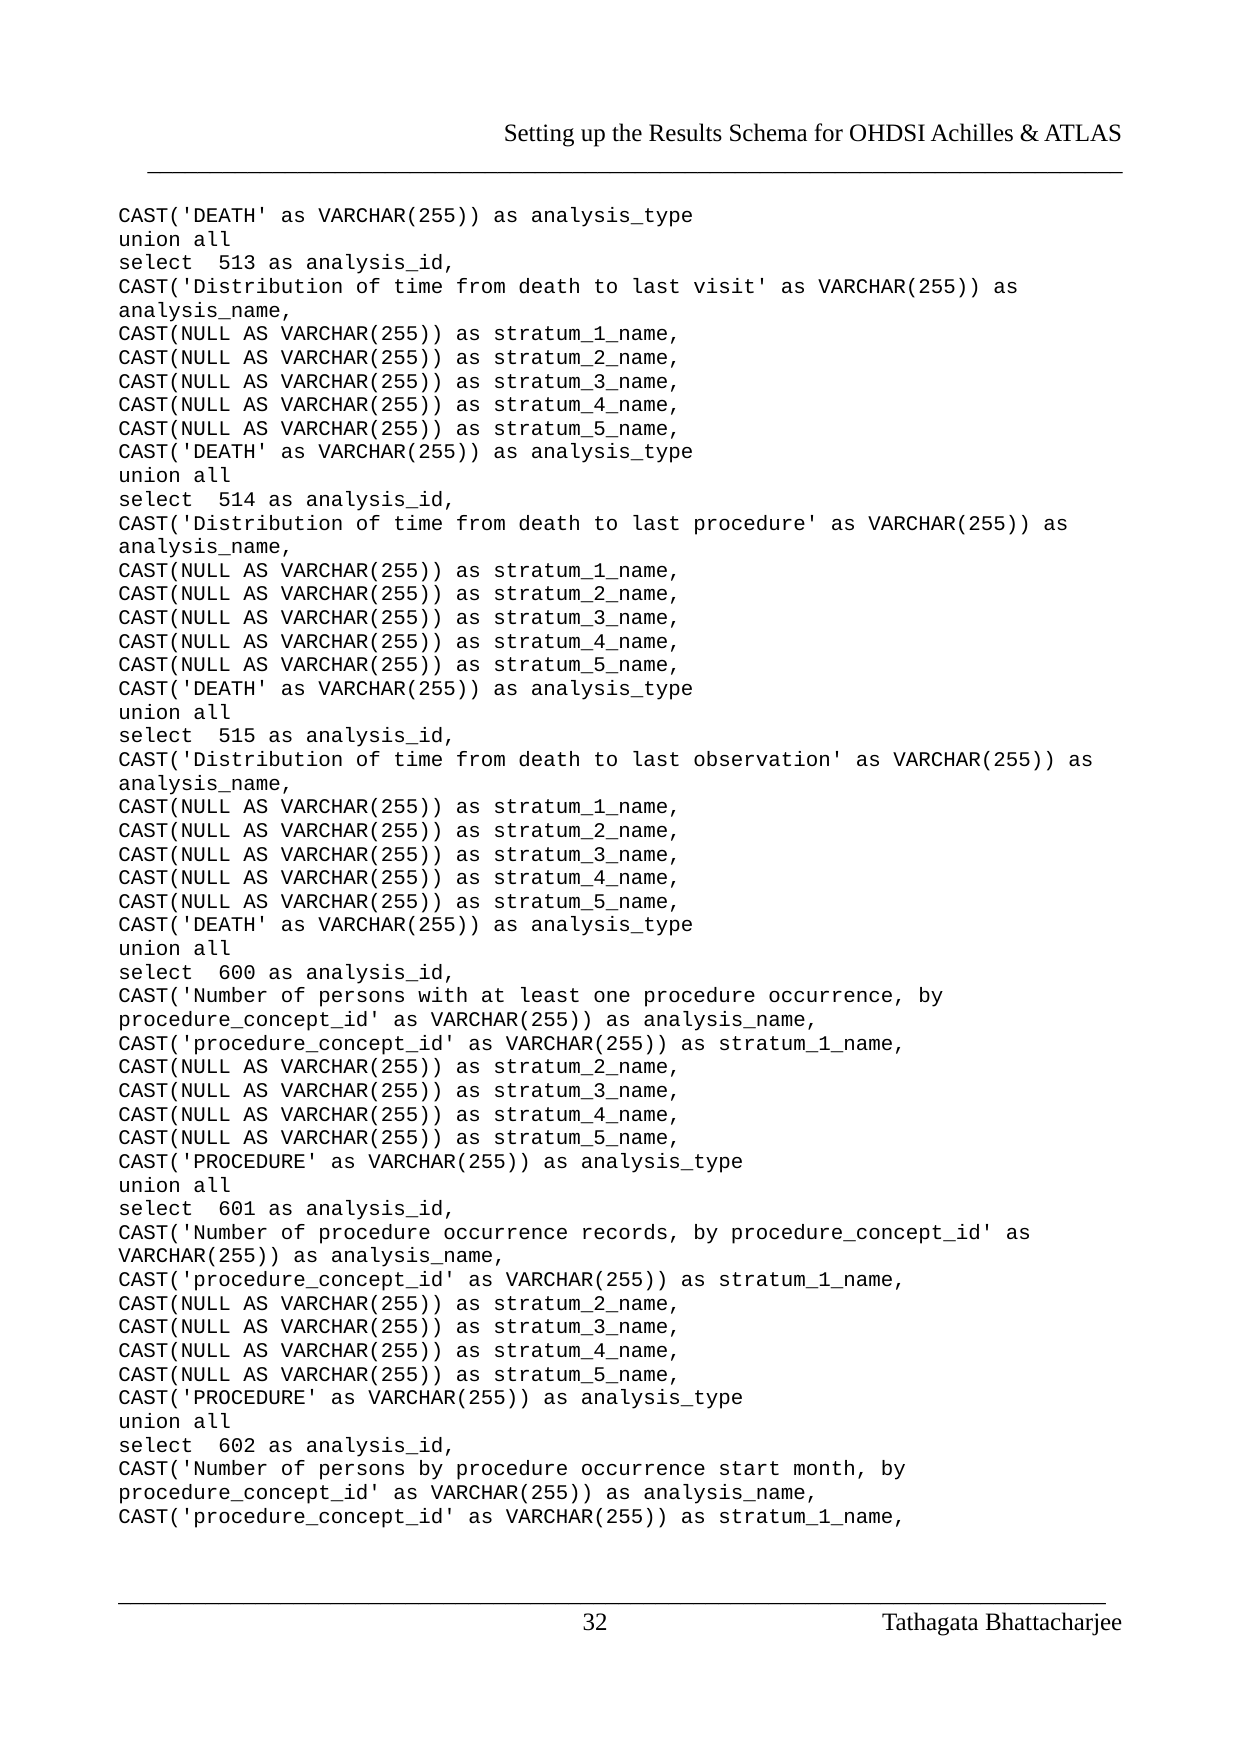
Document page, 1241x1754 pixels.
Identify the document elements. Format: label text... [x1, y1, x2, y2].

text CAST('Number of persons with at least one procedure occurrence, by procedure_concept_id' as VARCHAR(255)) as analysis_name, [118, 985, 1122, 1033]
text CAST('procedure_concept_id' as VARCHAR(255)) as stratum_1_name, [118, 1269, 1122, 1293]
text CAST(NULL AS VARCHAR(255)) as stratum_3_name, [118, 843, 1122, 867]
text CAST('procedure_concept_id' as VARCHAR(255)) as stratum_1_name, [118, 1033, 1122, 1056]
text union all [118, 1174, 1122, 1198]
text CAST(NULL AS VARCHAR(255)) as stratum_3_name, [118, 607, 1122, 631]
text CAST(NULL AS VARCHAR(255)) as stratum_4_name, [118, 867, 1122, 891]
text CAST('procedure_concept_id' as VARCHAR(255)) as stratum_1_name, [118, 1506, 1122, 1529]
text CAST('Distribution of time from death to last procedure' as VARCHAR(255)) as analysis_name, [118, 512, 1122, 560]
text CAST(NULL AS VARCHAR(255)) as stratum_4_name, [118, 394, 1122, 418]
text CAST('PROCEDURE' as VARCHAR(255)) as analysis_type [118, 1387, 1122, 1411]
text CAST(NULL AS VARCHAR(255)) as stratum_3_name, [118, 371, 1122, 394]
text union all [118, 229, 1122, 252]
text CAST(NULL AS VARCHAR(255)) as stratum_2_name, [118, 1056, 1122, 1080]
text CAST('Number of procedure occurrence records, by procedure_concept_id' as VARCHAR(255)) as analysis_name, [118, 1222, 1122, 1269]
text CAST(NULL AS VARCHAR(255)) as stratum_1_name, [118, 796, 1122, 820]
text select 513 as analysis_id, [118, 252, 1122, 276]
text CAST('Distribution of time from death to last visit' as VARCHAR(255)) as analysis_name, [118, 276, 1122, 323]
text CAST('Number of persons by procedure occurrence start month, by procedure_concept_id' as VARCHAR(255)) as analysis_name, [118, 1458, 1122, 1506]
text union all [118, 938, 1122, 962]
text CAST(NULL AS VARCHAR(255)) as stratum_2_name, [118, 347, 1122, 371]
text CAST('PROCEDURE' as VARCHAR(255)) as analysis_type [118, 1151, 1122, 1174]
text CAST(NULL AS VARCHAR(255)) as stratum_2_name, [118, 1293, 1122, 1316]
text CAST(NULL AS VARCHAR(255)) as stratum_5_name, [118, 891, 1122, 914]
text select 602 as analysis_id, [118, 1435, 1122, 1458]
text CAST(NULL AS VARCHAR(255)) as stratum_4_name, [118, 1340, 1122, 1364]
text CAST('DEATH' as VARCHAR(255)) as analysis_type [118, 205, 1122, 229]
text CAST(NULL AS VARCHAR(255)) as stratum_5_name, [118, 1127, 1122, 1151]
text CAST('DEATH' as VARCHAR(255)) as analysis_type [118, 678, 1122, 702]
text union all [118, 465, 1122, 489]
text union all [118, 1411, 1122, 1435]
text CAST(NULL AS VARCHAR(255)) as stratum_4_name, [118, 1104, 1122, 1127]
text select 514 as analysis_id, [118, 489, 1122, 512]
text CAST(NULL AS VARCHAR(255)) as stratum_2_name, [118, 583, 1122, 607]
text CAST(NULL AS VARCHAR(255)) as stratum_5_name, [118, 418, 1122, 442]
text select 600 as analysis_id, [118, 962, 1122, 985]
text CAST(NULL AS VARCHAR(255)) as stratum_5_name, [118, 654, 1122, 678]
text CAST(NULL AS VARCHAR(255)) as stratum_5_name, [118, 1364, 1122, 1387]
text CAST('DEATH' as VARCHAR(255)) as analysis_type [118, 442, 1122, 465]
text select 601 as analysis_id, [118, 1198, 1122, 1222]
text CAST(NULL AS VARCHAR(255)) as stratum_3_name, [118, 1316, 1122, 1340]
text union all [118, 702, 1122, 725]
text CAST('DEATH' as VARCHAR(255)) as analysis_type [118, 914, 1122, 938]
text select 515 as analysis_id, [118, 725, 1122, 749]
text CAST(NULL AS VARCHAR(255)) as stratum_2_name, [118, 820, 1122, 843]
text CAST(NULL AS VARCHAR(255)) as stratum_3_name, [118, 1080, 1122, 1104]
text CAST(NULL AS VARCHAR(255)) as stratum_1_name, [118, 323, 1122, 347]
text CAST(NULL AS VARCHAR(255)) as stratum_1_name, [118, 560, 1122, 583]
text CAST('Distribution of time from death to last observation' as VARCHAR(255)) as analysis_name, [118, 749, 1122, 796]
text CAST(NULL AS VARCHAR(255)) as stratum_4_name, [118, 631, 1122, 654]
